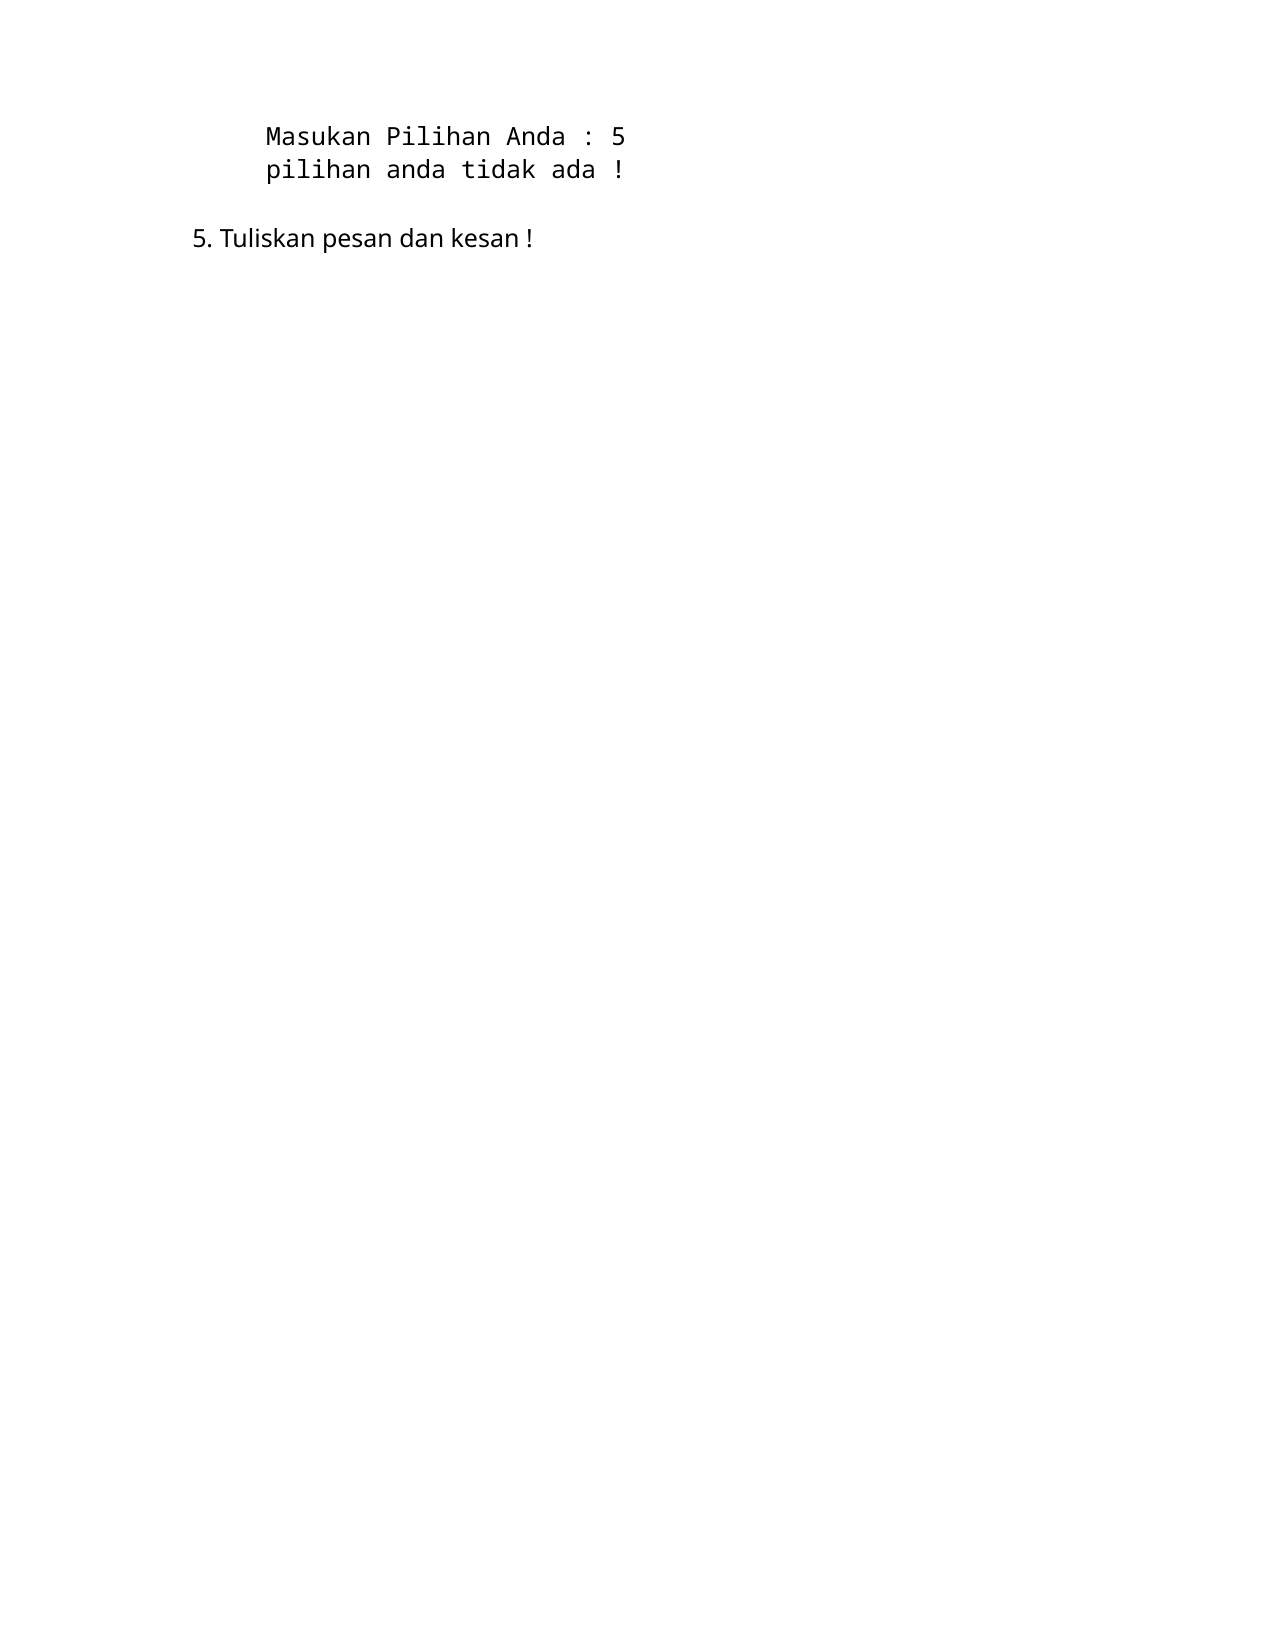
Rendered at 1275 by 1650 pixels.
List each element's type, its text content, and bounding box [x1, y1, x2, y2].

text Masukan Pilihan Anda : 5 [118, 118, 1157, 152]
text pilihan anda tidak ada ! 5. Tuliskan pesan dan kesan ! [118, 152, 1157, 254]
